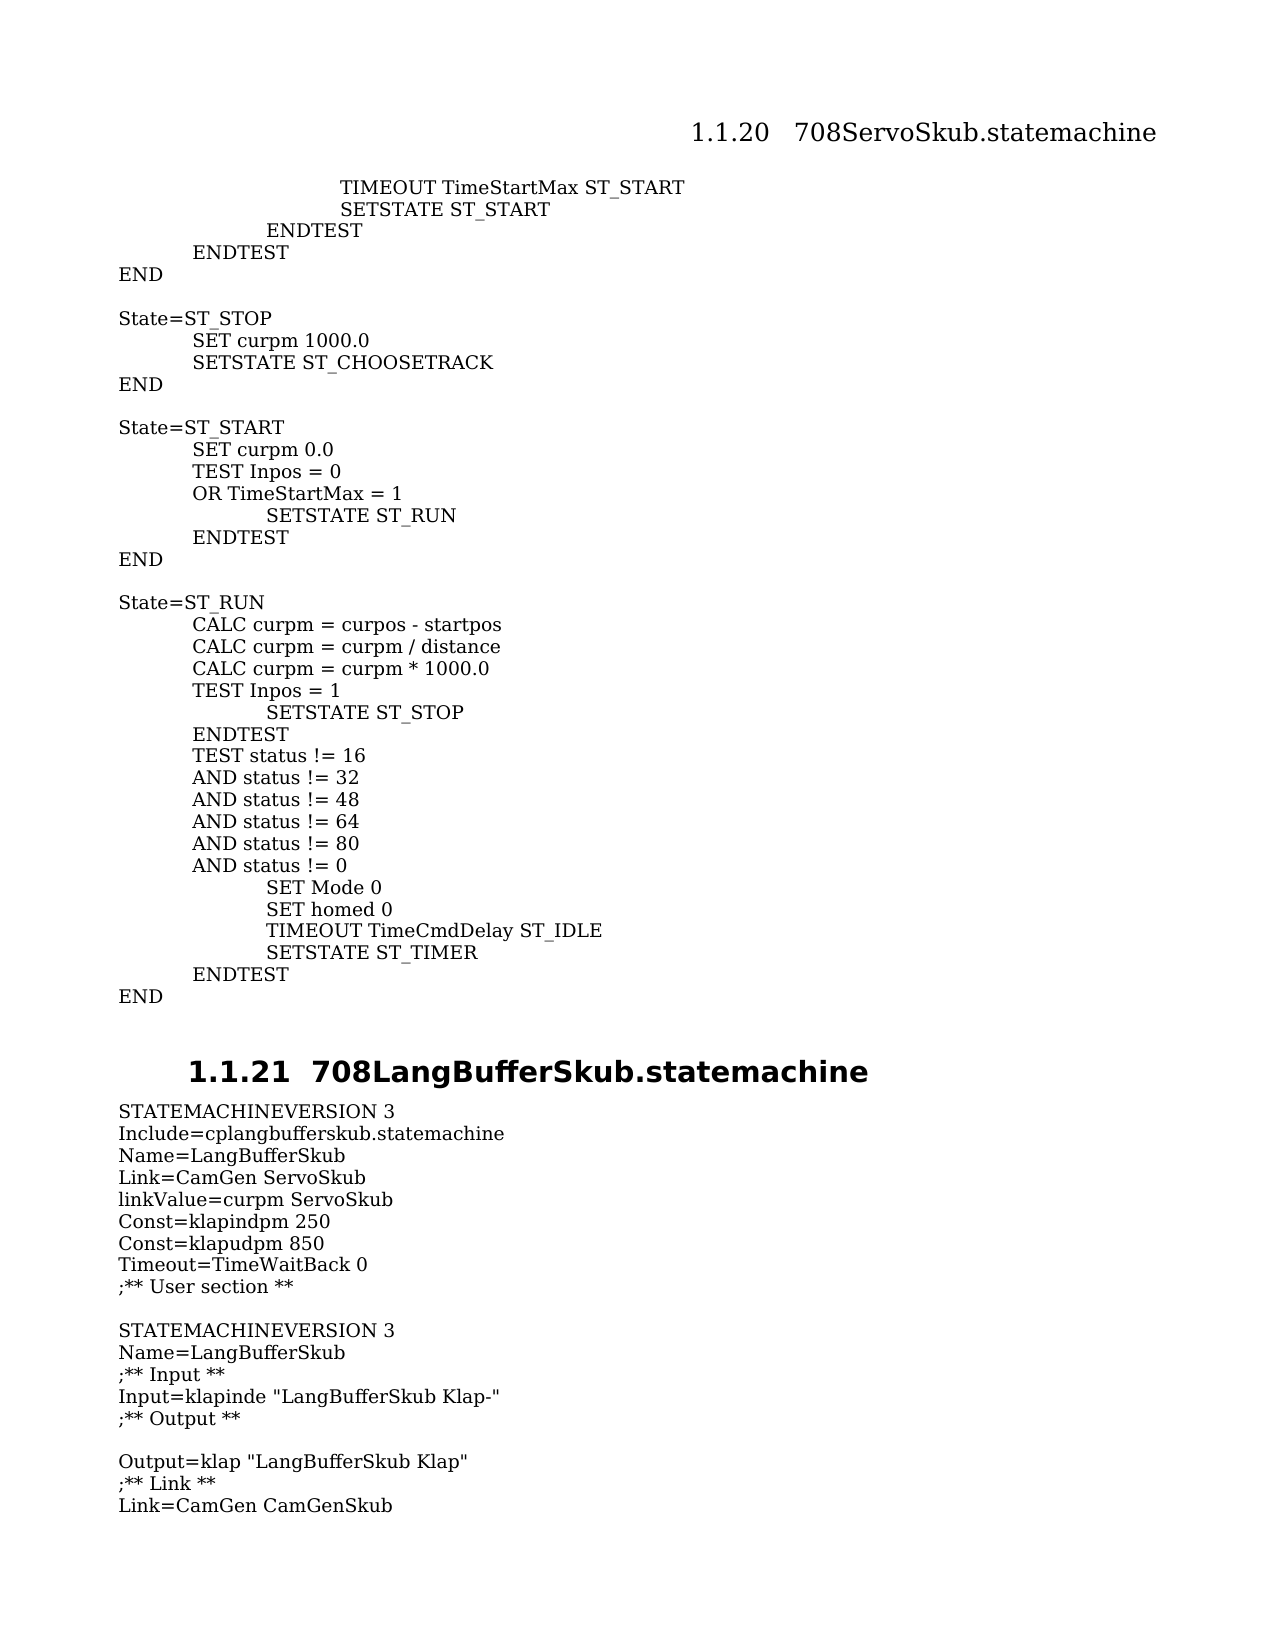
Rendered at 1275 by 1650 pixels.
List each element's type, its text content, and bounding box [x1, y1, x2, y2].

text ;** Output ** [118, 1408, 1157, 1429]
text Const=klapudpm 850 [118, 1233, 1157, 1254]
text AND status != 0 [118, 855, 1157, 877]
text OR TimeStartMax = 1 [118, 483, 1157, 505]
text ;** Link ** [118, 1473, 1157, 1495]
text ;** User section ** [118, 1276, 1157, 1298]
text ENDTEST [118, 964, 1157, 986]
text STATEMACHINEVERSION 3 [118, 1320, 1157, 1342]
text linkValue=curpm ServoSkub [118, 1189, 1157, 1211]
text SETSTATE ST_TIMER [118, 942, 1157, 964]
text State=ST_START [118, 417, 1157, 439]
text Link=CamGen ServoSkub [118, 1167, 1157, 1189]
text Link=CamGen CamGenSkub [118, 1495, 1157, 1517]
text Include=cplangbufferskub.statemachine [118, 1123, 1157, 1145]
text Timeout=TimeWaitBack 0 [118, 1254, 1157, 1276]
text SETSTATE ST_CHOOSETRACK [118, 352, 1157, 374]
text TEST Inpos = 0 [118, 461, 1157, 483]
text AND status != 48 [118, 789, 1157, 811]
text ENDTEST [118, 724, 1157, 746]
text CALC curpm = curpm / distance [118, 636, 1157, 658]
text Name=LangBufferSkub [118, 1342, 1157, 1364]
text State=ST_STOP [118, 308, 1157, 330]
text SETSTATE ST_STOP [118, 702, 1157, 724]
text TEST Inpos = 1 [118, 680, 1157, 702]
text ;** Input ** [118, 1364, 1157, 1386]
text Input=klapinde "LangBufferSkub Klap-" [118, 1386, 1157, 1408]
text END [118, 549, 1157, 571]
text SET Mode 0 [118, 877, 1157, 899]
text CALC curpm = curpos - startpos [118, 614, 1157, 636]
text AND status != 80 [118, 833, 1157, 855]
text Output=klap "LangBufferSkub Klap" [118, 1451, 1157, 1473]
text SET homed 0 [118, 899, 1157, 921]
text END [118, 264, 1157, 286]
text Name=LangBufferSkub [118, 1145, 1157, 1167]
text AND status != 32 [118, 767, 1157, 789]
text Const=klapindpm 250 [118, 1211, 1157, 1233]
text TIMEOUT TimeStartMax ST_START [118, 177, 1157, 199]
text SETSTATE ST_RUN [118, 505, 1157, 527]
text State=ST_RUN [118, 592, 1157, 614]
text TIMEOUT TimeCmdDelay ST_IDLE [118, 921, 1157, 942]
subtitle 708LangBufferSkub.statemachine [177, 1055, 1157, 1089]
text STATEMACHINEVERSION 3 [118, 1101, 1157, 1123]
text TEST status != 16 [118, 746, 1157, 767]
text SET curpm 1000.0 [118, 330, 1157, 352]
text ENDTEST [118, 527, 1157, 549]
text SET curpm 0.0 [118, 439, 1157, 461]
text END [118, 986, 1157, 1008]
text END [118, 374, 1157, 396]
text SETSTATE ST_START [118, 199, 1157, 221]
text ENDTEST [118, 242, 1157, 264]
text AND status != 64 [118, 811, 1157, 833]
text ENDTEST [118, 221, 1157, 242]
text CALC curpm = curpm * 1000.0 [118, 658, 1157, 680]
